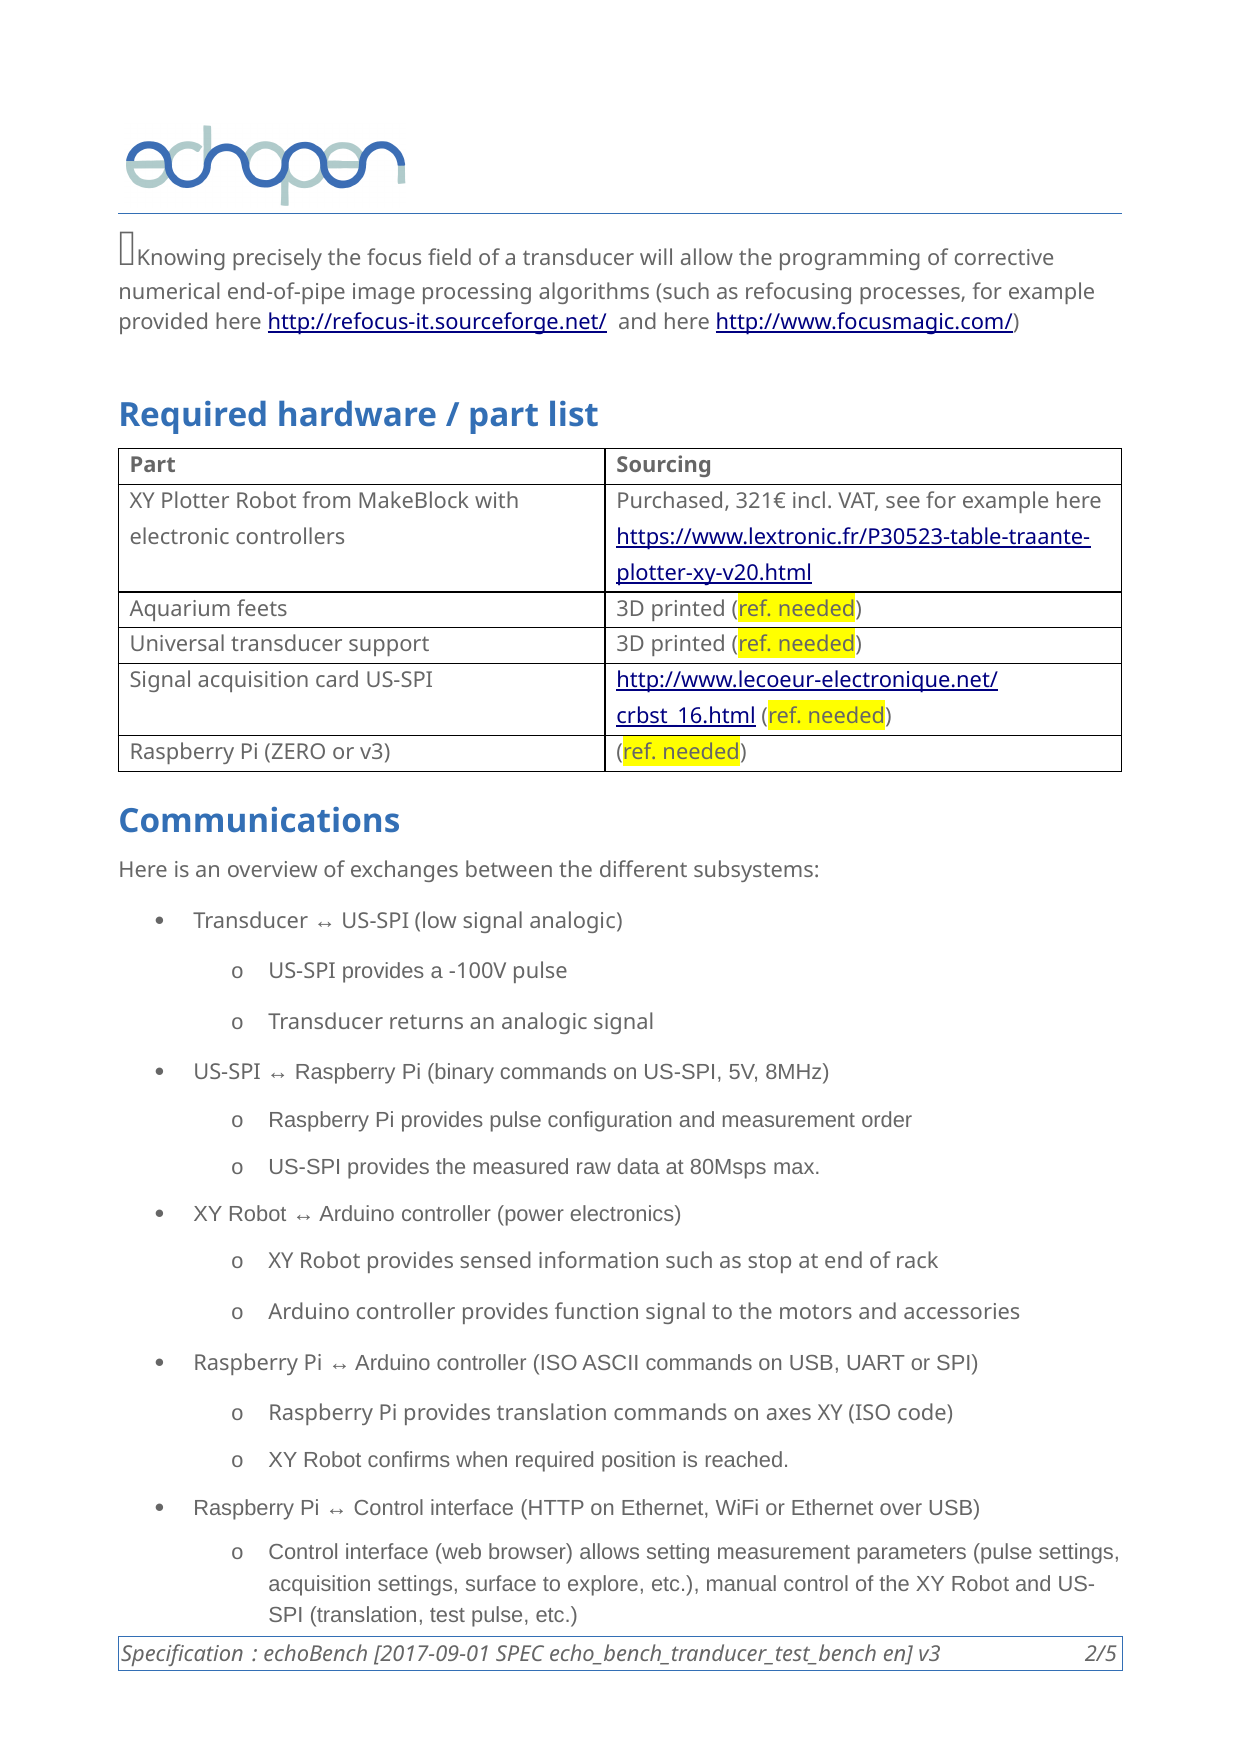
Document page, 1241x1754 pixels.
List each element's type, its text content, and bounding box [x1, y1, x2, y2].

table_cell (ref. needed) [606, 736, 1121, 771]
table_cell 3D printed (ref. needed) [606, 628, 1121, 663]
table_cell Aquarium feets [119, 593, 604, 627]
table_header Sourcing [606, 449, 1121, 484]
table_cell http://www.lecoeur-electronique.net/crbst_16.html (ref. needed) [606, 664, 1121, 735]
text Knowing precisely the focus field of a transducer will allow the programming of corrective numerical end-of-pipe image processing algorithms (such as refocusing processes, for example provided here http://refocus-it.sourceforge.net/ and here http://www.focusmagic.com/) [118, 231, 1122, 336]
list Raspberry Pi ↔ Control interface (HTTP on Ethernet, WiFi or Ethernet over USB) [156, 1494, 1122, 1519]
table_cell Raspberry Pi (ZERO or v3) [119, 736, 604, 771]
list US-SPI provides a -100V pulse [231, 955, 1122, 985]
list Control interface (web browser) allows setting measurement parameters (pulse settings, acquisition settings, surface to explore, etc.), manual control of the XY Robot and US-SPI (translation, test pulse, etc.) [231, 1539, 1122, 1627]
list Raspberry Pi provides pulse configuration and measurement order [231, 1106, 1122, 1133]
table_cell Universal transducer support [119, 628, 604, 663]
list Transducer ↔ US-SPI (low signal analogic) [156, 905, 1122, 934]
list Raspberry Pi ↔ Arduino controller (ISO ASCII commands on USB, UART or SPI) [156, 1346, 1122, 1376]
table_cell Purchased, 321€ incl. VAT, see for example here https://www.lextronic.fr/P30523-table-traante-plotter-xy-v20.html [606, 485, 1121, 591]
list XY Robot confirms when required position is reached. [231, 1447, 1122, 1474]
subtitle Communications [118, 797, 1122, 842]
table_cell XY Plotter Robot from MakeBlock with electronic controllers [119, 485, 604, 591]
table_header Part [119, 449, 604, 484]
text Here is an overview of exchanges between the different subsystems: [118, 854, 1122, 884]
list US-SPI ↔ Raspberry Pi (binary commands on US-SPI, 5V, 8MHz) [156, 1056, 1122, 1086]
list Raspberry Pi provides translation commands on axes XY (ISO code) [231, 1397, 1122, 1427]
subtitle Required hardware / part list [118, 390, 1122, 436]
list XY Robot provides sensed information such as stop at end of rack [231, 1245, 1122, 1275]
list Arduino controller provides function signal to the motors and accessories [231, 1296, 1122, 1326]
list US-SPI provides the measured raw data at 80Msps max. [231, 1153, 1122, 1181]
table_cell Signal acquisition card US-SPI [119, 664, 604, 735]
list Transducer returns an analogic signal [231, 1006, 1122, 1036]
list XY Robot ↔ Arduino controller (power electronics) [156, 1201, 1122, 1226]
table_cell 3D printed (ref. needed) [606, 593, 1121, 627]
